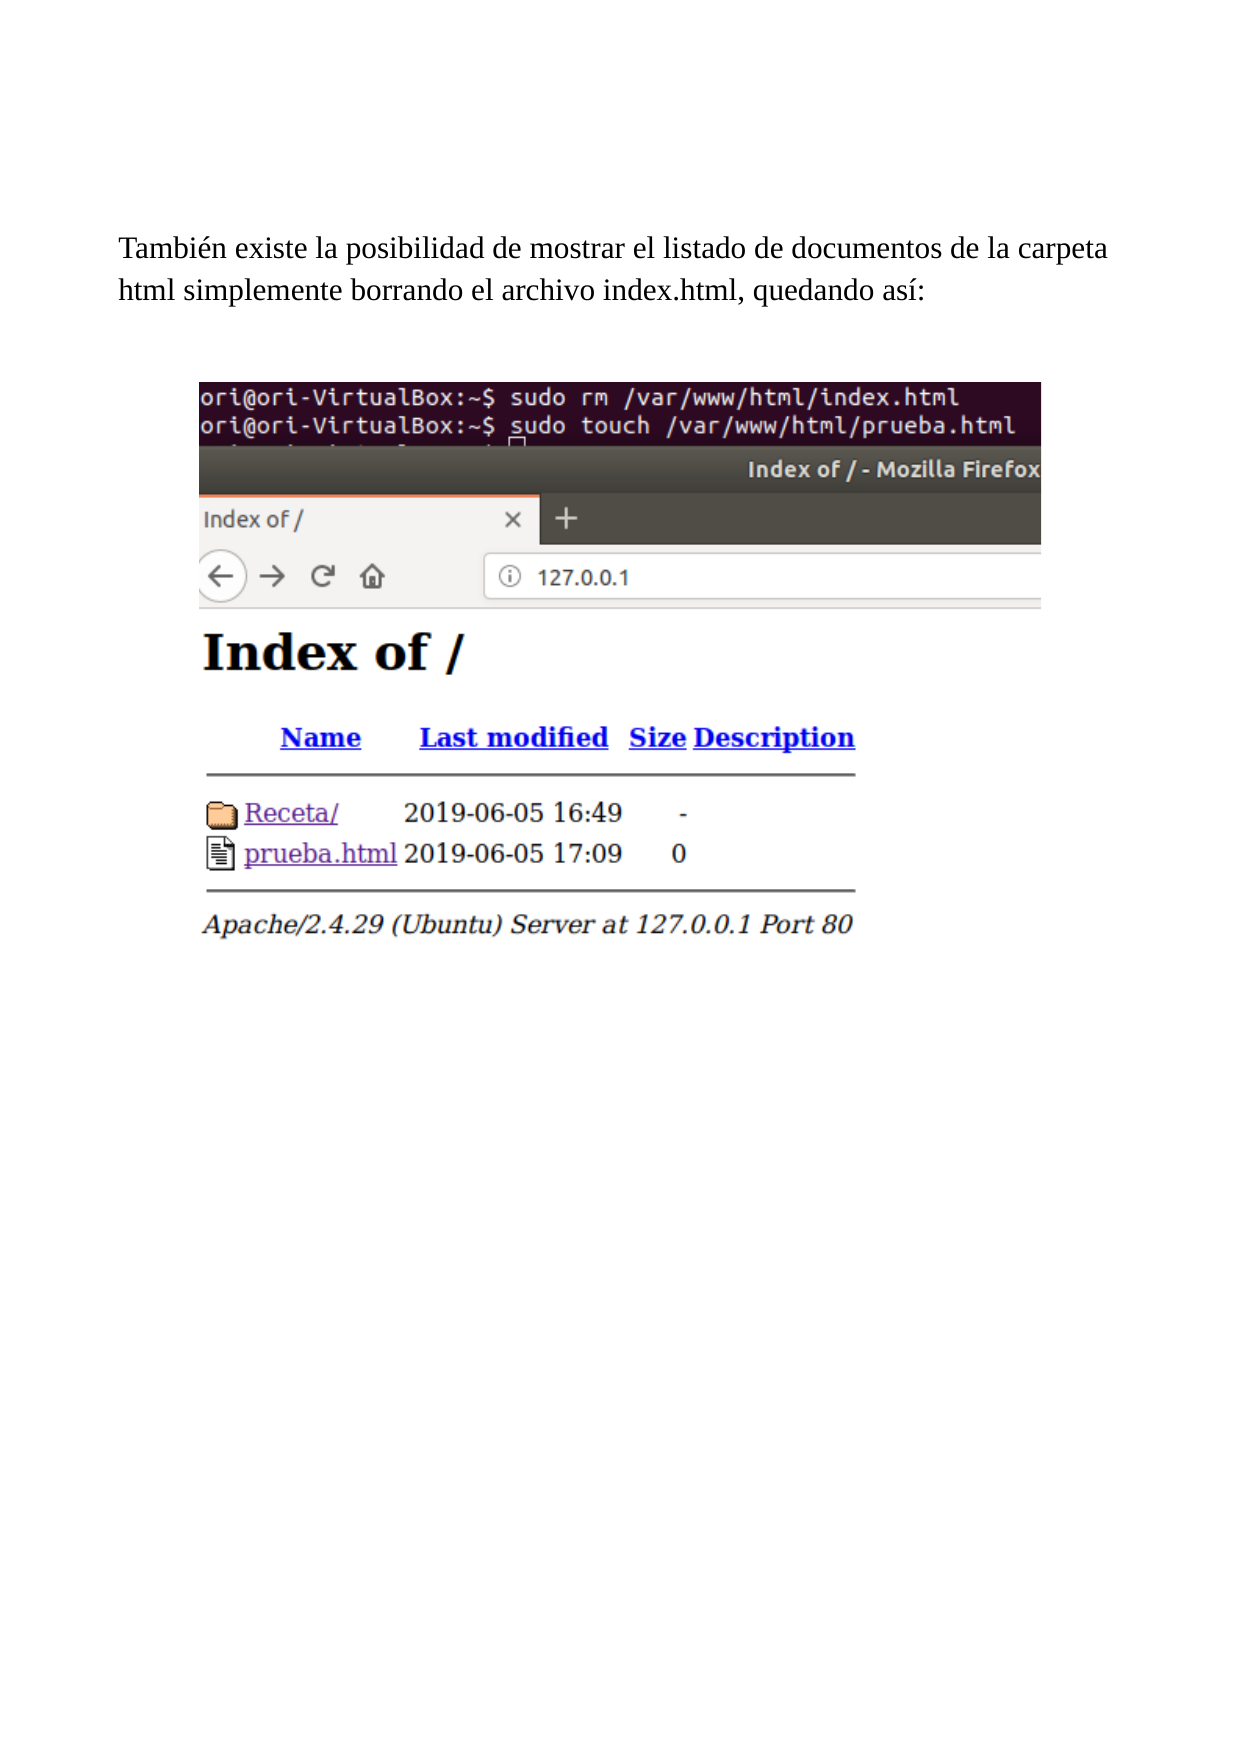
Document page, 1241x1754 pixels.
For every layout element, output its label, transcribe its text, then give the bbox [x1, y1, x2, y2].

picture [199, 382, 1042, 982]
text También existe la posibilidad de mostrar el listado de documentos de la carpeta html simplemente borrando el archivo index.html, quedando así: [118, 230, 1122, 307]
